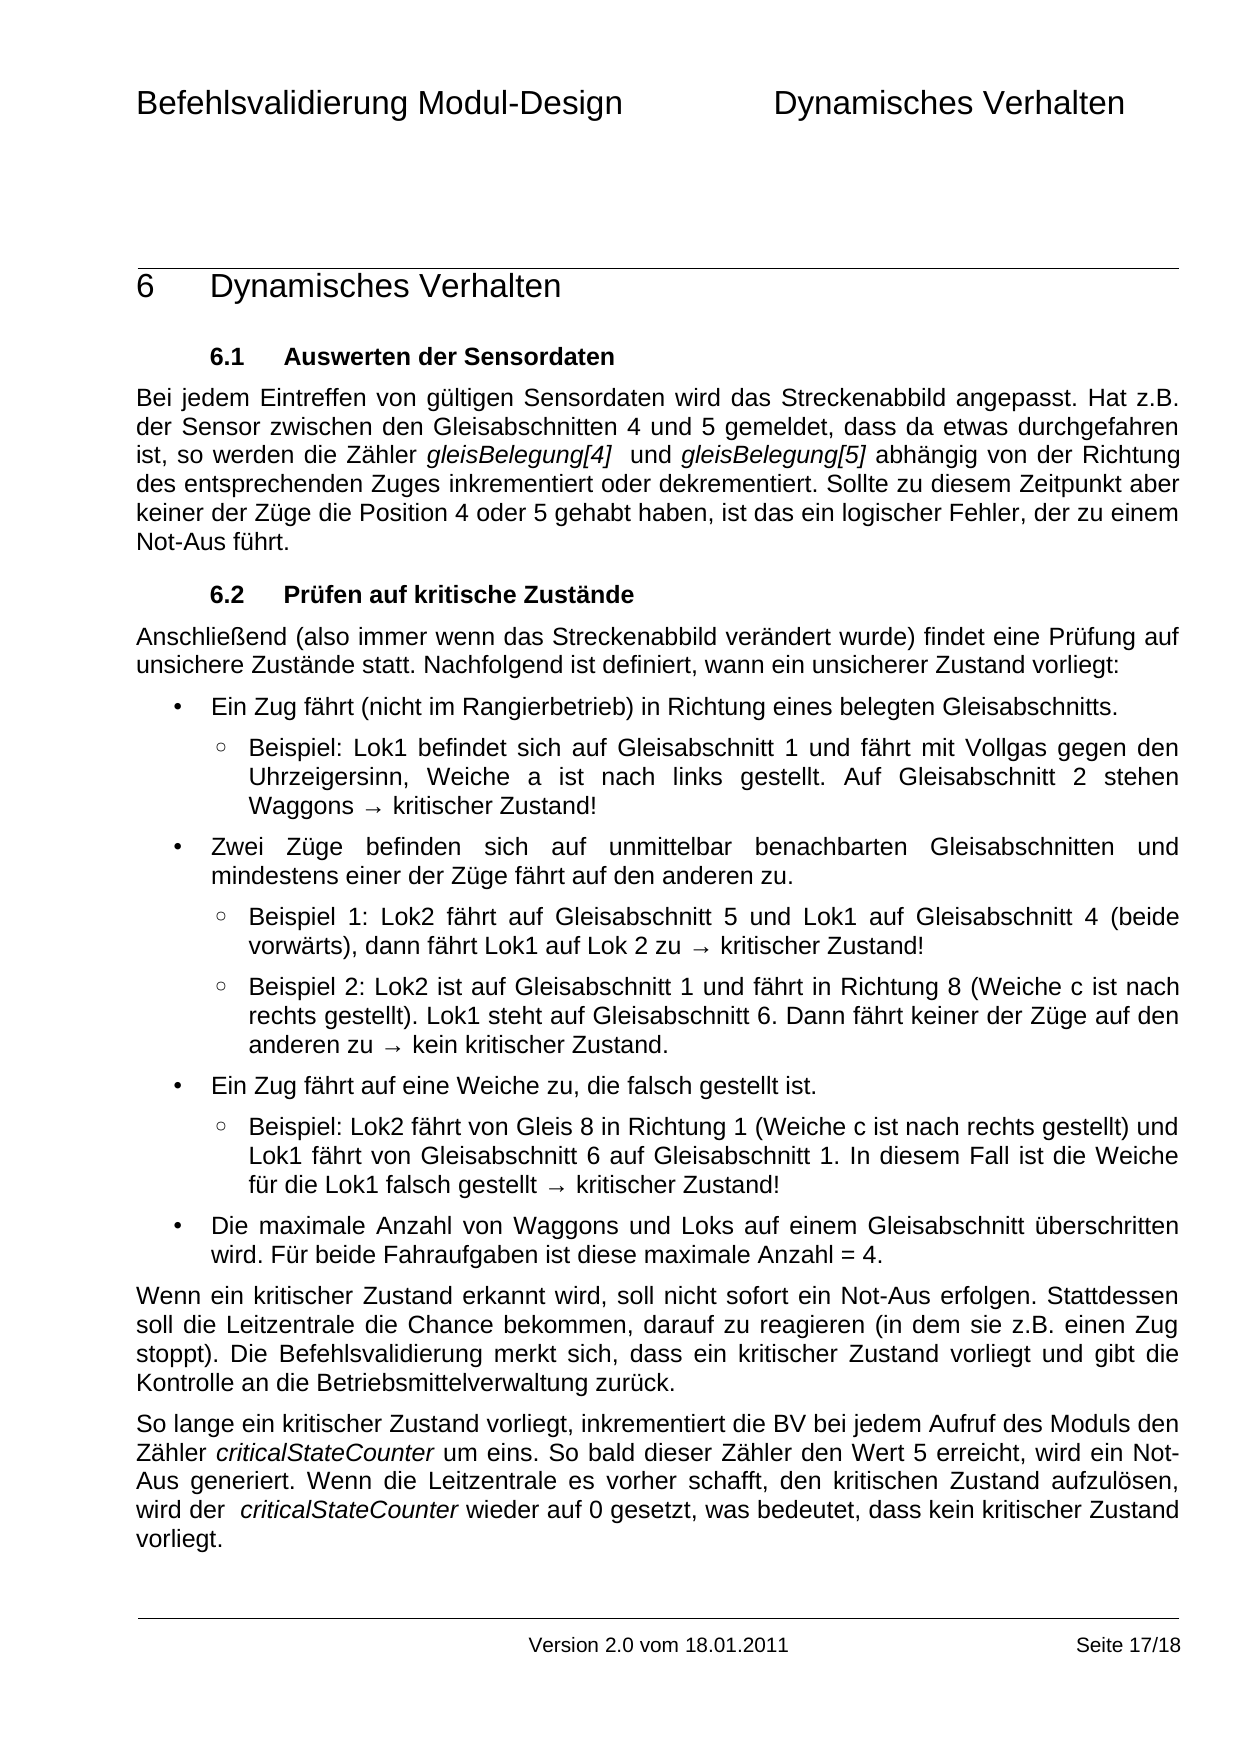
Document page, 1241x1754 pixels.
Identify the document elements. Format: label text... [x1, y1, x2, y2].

list Beispiel: Lok2 fährt von Gleis 8 in Richtung 1 (Weiche c ist nach rechts gestellt) und Lok1 fährt von Gleisabschnitt 6 auf Gleisabschnitt 1. In diesem Fall ist die Weiche für die Lok1 falsch gestellt → kritischer Zustand! [211, 1112, 1181, 1199]
list Ein Zug fährt auf eine Weiche zu, die falsch gestellt ist. [173, 1071, 1181, 1100]
list Beispiel 2: Lok2 ist auf Gleisabschnitt 1 und fährt in Richtung 8 (Weiche c ist nach rechts gestellt). Lok1 steht auf Gleisabschnitt 6. Dann fährt keiner der Züge auf den anderen zu → kein kritischer Zustand. [211, 972, 1181, 1058]
list Beispiel 1: Lok2 fährt auf Gleisabschnitt 5 und Lok1 auf Gleisabschnitt 4 (beide vorwärts), dann fährt Lok1 auf Lok 2 zu → kritischer Zustand! [211, 902, 1181, 960]
text Anschließend (also immer wenn das Streckenabbild verändert wurde) findet eine Prüfung auf unsichere Zustände statt. Nachfolgend ist definiert, wann ein unsicherer Zustand vorliegt: [136, 622, 1181, 679]
text So lange ein kritischer Zustand vorliegt, inkrementiert die BV bei jedem Aufruf des Moduls den Zähler criticalStateCounter um eins. So bald dieser Zähler den Wert 5 erreicht, wird ein Not-Aus generiert. Wenn die Leitzentrale es vorher schafft, den kritischen Zustand aufzulösen, wird der criticalStateCounter wieder auf 0 gesetzt, was bedeutet, dass kein kritischer Zustand vorliegt. [136, 1409, 1181, 1553]
subtitle Auswerten der Sensordaten [209, 342, 1181, 371]
list Ein Zug fährt (nicht im Rangierbetrieb) in Richtung eines belegten Gleisabschnitts. [173, 692, 1181, 721]
subtitle Dynamisches Verhalten [238, 289, 1181, 304]
text Wenn ein kritischer Zustand erkannt wird, soll nicht sofort ein Not-Aus erfolgen. Stattdessen soll die Leitzentrale die Chance bekommen, darauf zu reagieren (in dem sie z.B. einen Zug stoppt). Die Befehlsvalidierung merkt sich, dass ein kritischer Zustand vorliegt und gibt die Kontrolle an die Betriebsmittelverwaltung zurück. [136, 1281, 1181, 1396]
text Bei jedem Eintreffen von gültigen Sensordaten wird das Streckenabbild angepasst. Hat z.B. der Sensor zwischen den Gleisabschnitten 4 und 5 gemeldet, dass da etwas durchgefahren ist, so werden die Zähler gleisBelegung[4] und gleisBelegung[5] abhängig von der Richtung des entsprechenden Zuges inkrementiert oder dekrementiert. Sollte zu diesem Zeitpunkt aber keiner der Züge die Position 4 oder 5 gehabt haben, ist das ein logischer Fehler, der zu einem Not-Aus führt. [136, 383, 1181, 556]
list Die maximale Anzahl von Waggons und Loks auf einem Gleisabschnitt überschritten wird. Für beide Fahraufgaben ist diese maximale Anzahl = 4. [173, 1211, 1181, 1269]
subtitle Dynamisches Verhalten [136, 289, 240, 304]
subtitle Prüfen auf kritische Zustände [209, 581, 1181, 609]
list Zwei Züge befinden sich auf unmittelbar benachbarten Gleisabschnitten und mindestens einer der Züge fährt auf den anderen zu. [173, 832, 1181, 889]
list Beispiel: Lok1 befindet sich auf Gleisabschnitt 1 und fährt mit Vollgas gegen den Uhrzeigersinn, Weiche a ist nach links gestellt. Auf Gleisabschnitt 2 stehen Waggons → kritischer Zustand! [211, 733, 1181, 819]
